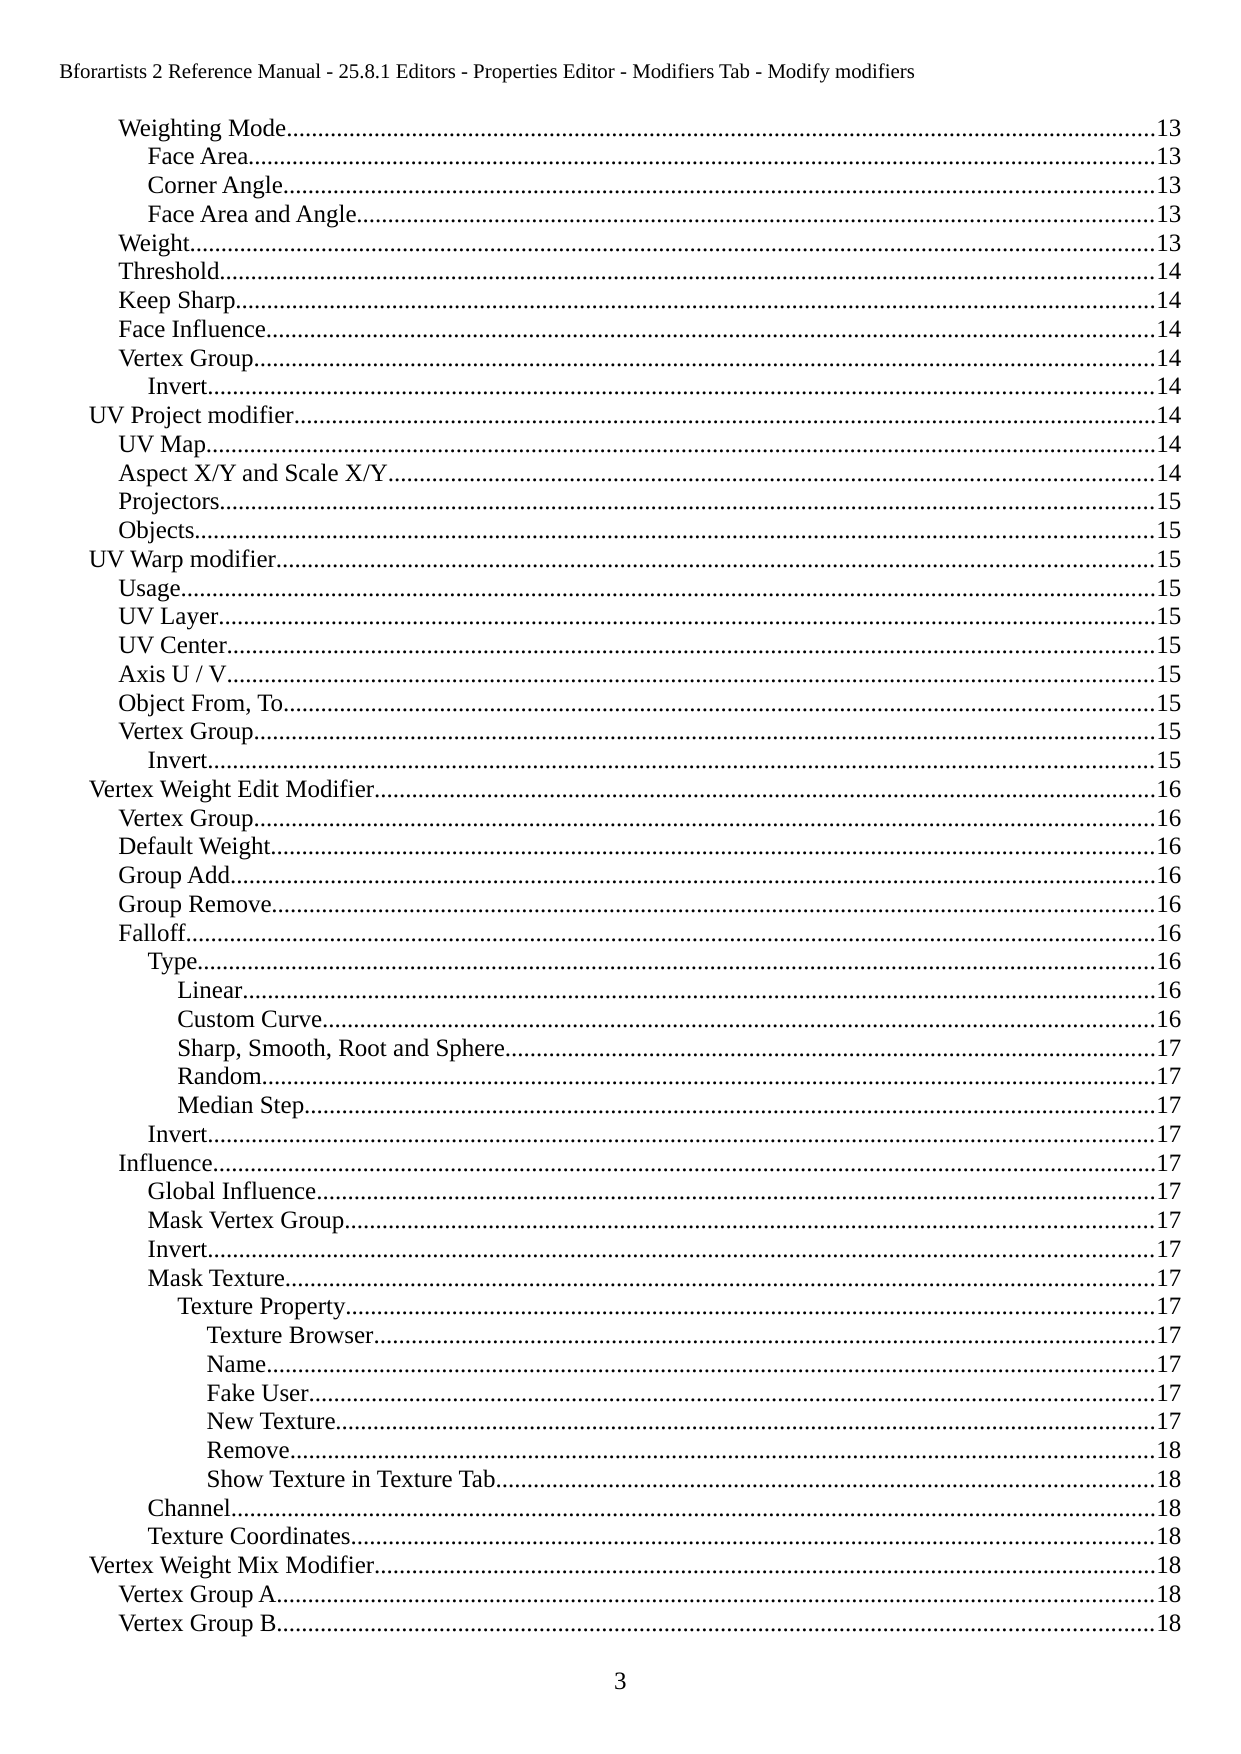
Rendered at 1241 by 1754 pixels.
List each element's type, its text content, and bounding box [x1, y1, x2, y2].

text Fake User 17 [206, 1378, 1181, 1406]
text Vertex Group 15 [118, 716, 1181, 745]
text Random 17 [177, 1061, 1181, 1090]
text Custom Curve 16 [177, 1004, 1181, 1033]
text UV Project modifier 14 [88, 400, 1181, 429]
text Texture Property 17 [177, 1291, 1181, 1320]
text Invert 15 [147, 745, 1181, 774]
text UV Map 14 [118, 429, 1181, 458]
text Type 16 [147, 946, 1181, 975]
text Projectors 15 [118, 486, 1181, 515]
text Face Area and Angle 13 [147, 199, 1181, 228]
text Vertex Group 14 [118, 343, 1181, 371]
text Vertex Weight Mix Modifier 18 [88, 1550, 1181, 1579]
text Usage 15 [118, 573, 1181, 601]
text Median Step 17 [177, 1090, 1181, 1119]
text Sharp, Smooth, Root and Sphere 17 [177, 1033, 1181, 1061]
text Invert 17 [147, 1119, 1181, 1148]
text Texture Browser 17 [206, 1320, 1181, 1349]
text Threshold 14 [118, 256, 1181, 285]
text Default Weight 16 [118, 831, 1181, 860]
text Vertex Weight Edit Modifier 16 [88, 774, 1181, 803]
text Vertex Group 16 [118, 803, 1181, 831]
text Group Remove 16 [118, 889, 1181, 918]
text Invert 14 [147, 371, 1181, 400]
text Group Add 16 [118, 860, 1181, 889]
text Channel 18 [147, 1493, 1181, 1521]
text Weight 13 [118, 228, 1181, 256]
text Invert 17 [147, 1234, 1181, 1263]
text Corner Angle 13 [147, 170, 1181, 199]
text Weighting Mode 13 [118, 113, 1181, 141]
text Objects 15 [118, 515, 1181, 544]
text UV Warp modifier 15 [88, 544, 1181, 573]
text Linear 16 [177, 975, 1181, 1004]
text UV Center 15 [118, 630, 1181, 659]
text Texture Coordinates 18 [147, 1521, 1181, 1550]
text UV Layer 15 [118, 601, 1181, 630]
text Global Influence 17 [147, 1176, 1181, 1205]
text Axis U / V 15 [118, 659, 1181, 688]
text Aspect X/Y and Scale X/Y 14 [118, 458, 1181, 486]
text Vertex Group A 18 [118, 1579, 1181, 1608]
text New Texture 17 [206, 1406, 1181, 1435]
text Falloff 16 [118, 918, 1181, 946]
text Influence 17 [118, 1148, 1181, 1176]
text Mask Vertex Group 17 [147, 1205, 1181, 1234]
text Face Influence 14 [118, 314, 1181, 343]
text Object From, To 15 [118, 688, 1181, 716]
text Remove 18 [206, 1435, 1181, 1464]
text Show Texture in Texture Tab 18 [206, 1464, 1181, 1493]
text Keep Sharp 14 [118, 285, 1181, 314]
text Face Area 13 [147, 141, 1181, 170]
text Mask Texture 17 [147, 1263, 1181, 1291]
text Name 17 [206, 1349, 1181, 1378]
text Vertex Group B 18 [118, 1608, 1181, 1636]
